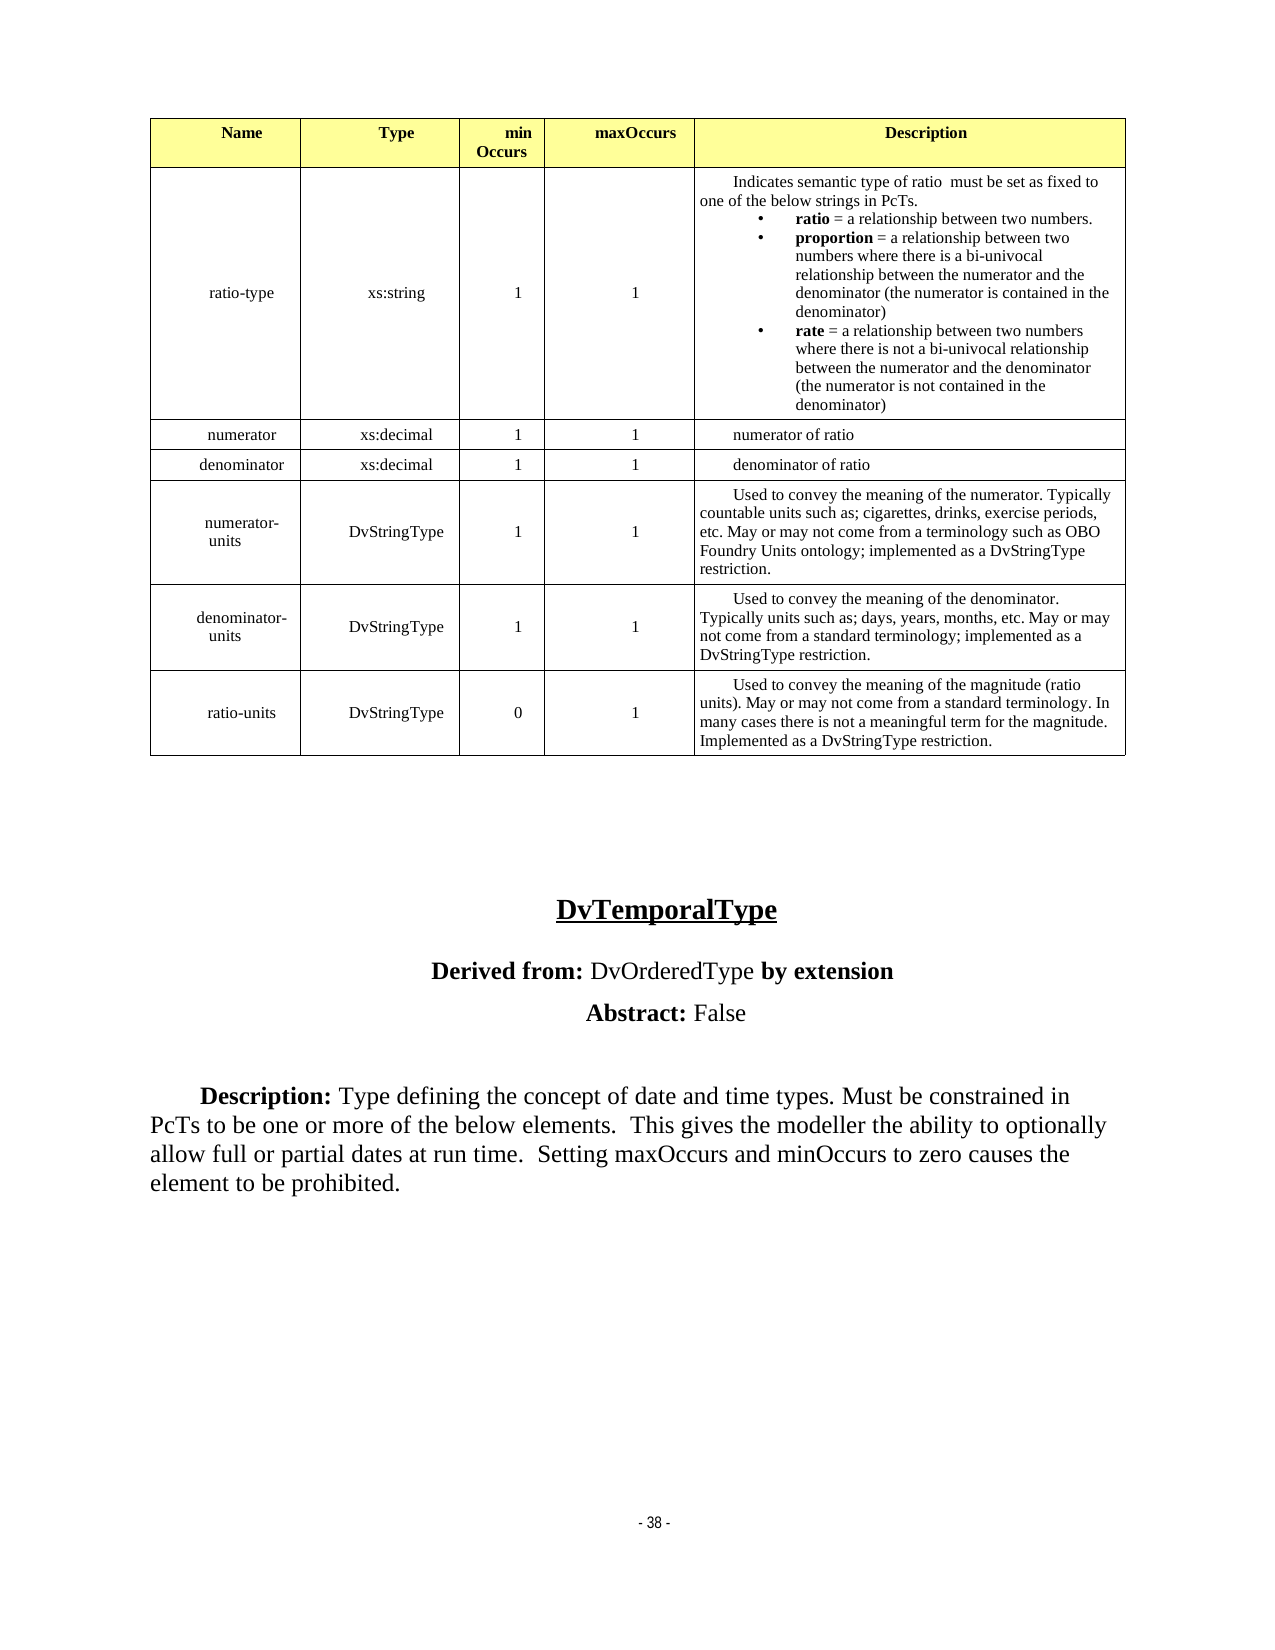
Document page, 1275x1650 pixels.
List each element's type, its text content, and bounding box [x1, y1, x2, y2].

table_cell numerator [151, 420, 300, 449]
table_header minOccurs [460, 119, 544, 167]
table_cell denominator of ratio [695, 450, 1125, 480]
table_cell denominator [151, 450, 300, 480]
table_cell 1 [545, 585, 694, 670]
table_cell xs:decimal [301, 420, 459, 449]
table_cell Used to convey the meaning of the magnitude (ratio units). May or may not come from a standard terminology. In many cases there is not a meaningful term for the magnitude. Implemented as a DvStringType restriction. [695, 671, 1125, 755]
table_cell Indicates semantic type of ratio must be set as fixed to one of the below strings in PcTs. ratio = a relationship between two numbers. proportion = a relationship between two numbers where there is a bi-univocal relationship between the numerator and the denominator (the numerator is contained in the denominator) rate = a relationship between two numbers where there is not a bi-univocal relationship between the numerator and the denominator (the numerator is not contained in the denominator) [695, 168, 1125, 419]
table_cell ratio-units [151, 671, 300, 755]
table_cell xs:string [301, 168, 459, 419]
table_cell Used to convey the meaning of the numerator. Typically countable units such as; cigarettes, drinks, exercise periods, etc. May or may not come from a terminology such as OBO Foundry Units ontology; implemented as a DvStringType restriction. [695, 481, 1125, 584]
table_cell 1 [460, 585, 544, 670]
table_cell DvStringType [301, 481, 459, 584]
table_header Description [695, 119, 1125, 167]
table_cell Used to convey the meaning of the denominator. Typically units such as; days, years, months, etc. May or may not come from a standard terminology; implemented as a DvStringType restriction. [695, 585, 1125, 670]
table_cell DvStringType [301, 585, 459, 670]
table_header maxOccurs [545, 119, 694, 167]
table_cell 1 [545, 420, 694, 449]
table_cell 1 [460, 420, 544, 449]
text Description: Type defining the concept of date and time types. Must be constrained in PcTs to be one or more of the below elements. This gives the modeller the ability to optionally allow full or partial dates at run time. Setting maxOccurs and minOccurs to zero causes the element to be prohibited. [150, 1081, 1125, 1226]
text Derived from: DvOrderedType by extension [150, 956, 1125, 985]
table_cell DvStringType [301, 671, 459, 755]
text DvTemporalType [150, 892, 1125, 926]
table_cell 1 [460, 450, 544, 480]
table_cell 1 [460, 168, 544, 419]
table_cell denominator-units [151, 585, 300, 670]
table_cell 1 [545, 168, 694, 419]
table_cell 1 [545, 671, 694, 755]
table_cell 1 [460, 481, 544, 584]
table_cell xs:decimal [301, 450, 459, 480]
table_cell numerator of ratio [695, 420, 1125, 449]
table_cell 1 [545, 450, 694, 480]
text Abstract: False [150, 998, 1125, 1027]
table_cell 0 [460, 671, 544, 755]
table_cell ratio-type [151, 168, 300, 419]
table_cell 1 [545, 481, 694, 584]
table_header Type [301, 119, 459, 167]
table_cell numerator-units [151, 481, 300, 584]
table_header Name [151, 119, 300, 167]
